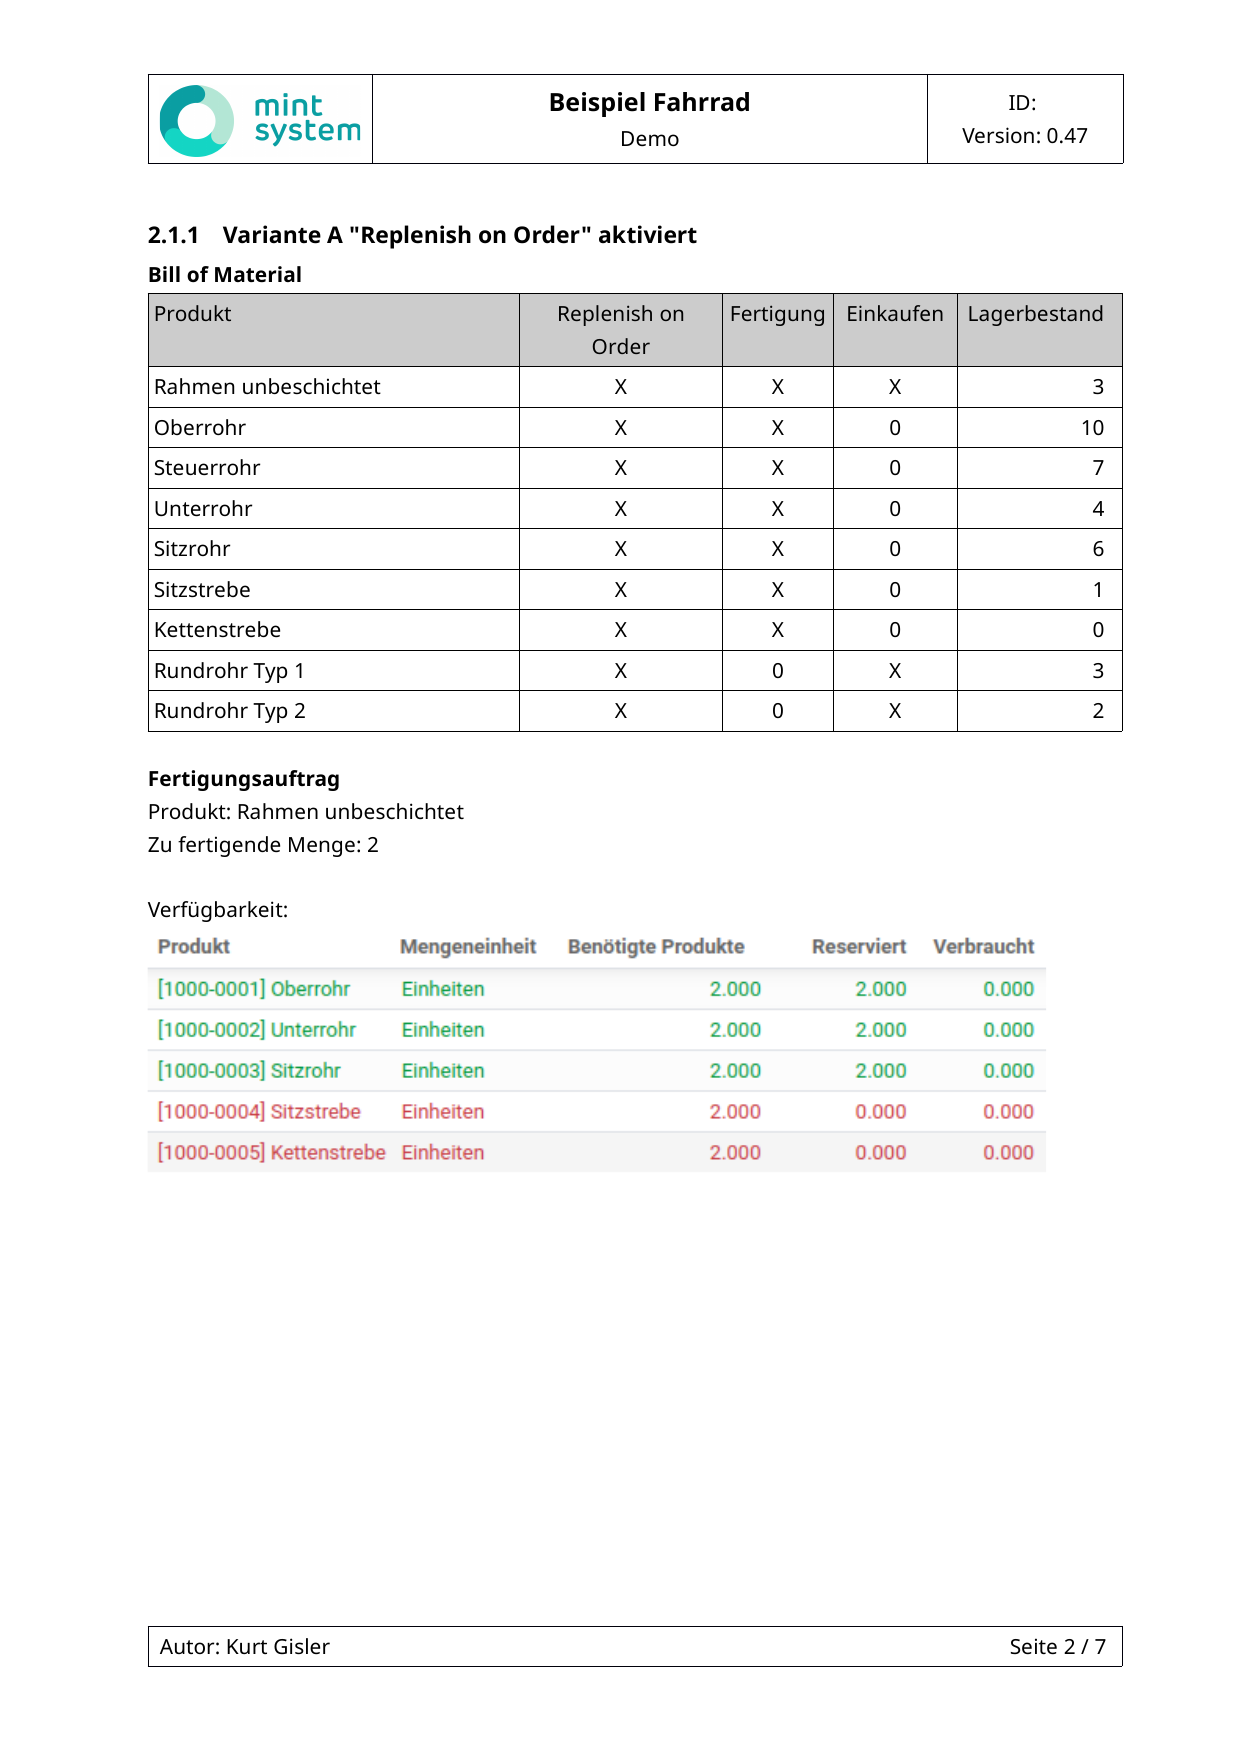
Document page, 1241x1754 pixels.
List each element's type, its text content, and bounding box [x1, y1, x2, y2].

table_cell 0 [958, 610, 1122, 650]
picture [147, 927, 1047, 1177]
table_cell Sitzrohr [149, 529, 519, 569]
table_cell X [834, 691, 957, 731]
table_header Replenish on Order [520, 294, 722, 366]
subtitle Variante A "Replenish on Order" aktiviert [148, 218, 1122, 249]
table_cell 0 [834, 489, 957, 528]
table_header Einkaufen [834, 294, 957, 366]
table_cell 7 [958, 448, 1122, 488]
text Bill of Material [148, 260, 1122, 289]
text Produkt: Rahmen unbeschichtet [148, 797, 1122, 825]
table_cell X [723, 367, 833, 407]
table_cell X [723, 610, 833, 650]
table_cell 0 [834, 610, 957, 650]
table_cell Oberrohr [149, 408, 519, 447]
table_cell X [520, 489, 722, 528]
table_cell X [520, 448, 722, 488]
table_cell 3 [958, 651, 1122, 690]
table_cell Rahmen unbeschichtet [149, 367, 519, 407]
table_cell 3 [958, 367, 1122, 407]
table_cell 0 [834, 529, 957, 569]
table_header Fertigung [723, 294, 833, 366]
table_header Produkt [149, 294, 519, 366]
table_cell 2 [958, 691, 1122, 731]
text Zu fertigende Menge: 2 [148, 829, 1122, 858]
table_cell 1 [958, 570, 1122, 609]
picture [159, 85, 361, 157]
table_cell X [520, 529, 722, 569]
table_cell X [834, 367, 957, 407]
table_cell Kettenstrebe [149, 610, 519, 650]
table_cell 4 [958, 489, 1122, 528]
table_cell X [723, 448, 833, 488]
table_cell Rundrohr Typ 2 [149, 691, 519, 731]
table_cell Steuerrohr [149, 448, 519, 488]
table_cell X [834, 651, 957, 690]
table_cell Sitzstrebe [149, 570, 519, 609]
table_cell 6 [958, 529, 1122, 569]
table_cell 10 [958, 408, 1122, 447]
text Verfügbarkeit: [148, 895, 1122, 924]
table_cell 0 [723, 651, 833, 690]
table_cell 0 [723, 691, 833, 731]
table_cell X [723, 570, 833, 609]
table_cell X [520, 408, 722, 447]
table_cell Unterrohr [149, 489, 519, 528]
table_cell X [520, 367, 722, 407]
table_cell 0 [834, 408, 957, 447]
table_cell X [520, 610, 722, 650]
table_cell 0 [834, 448, 957, 488]
text Fertigungsauftrag [148, 764, 1122, 792]
table_header Lagerbestand [958, 294, 1122, 366]
table_cell 0 [834, 570, 957, 609]
table_cell X [520, 651, 722, 690]
table_cell X [520, 691, 722, 731]
table_cell X [723, 529, 833, 569]
table_cell X [723, 408, 833, 447]
table_cell X [520, 570, 722, 609]
table_cell X [723, 489, 833, 528]
table_cell Rundrohr Typ 1 [149, 651, 519, 690]
